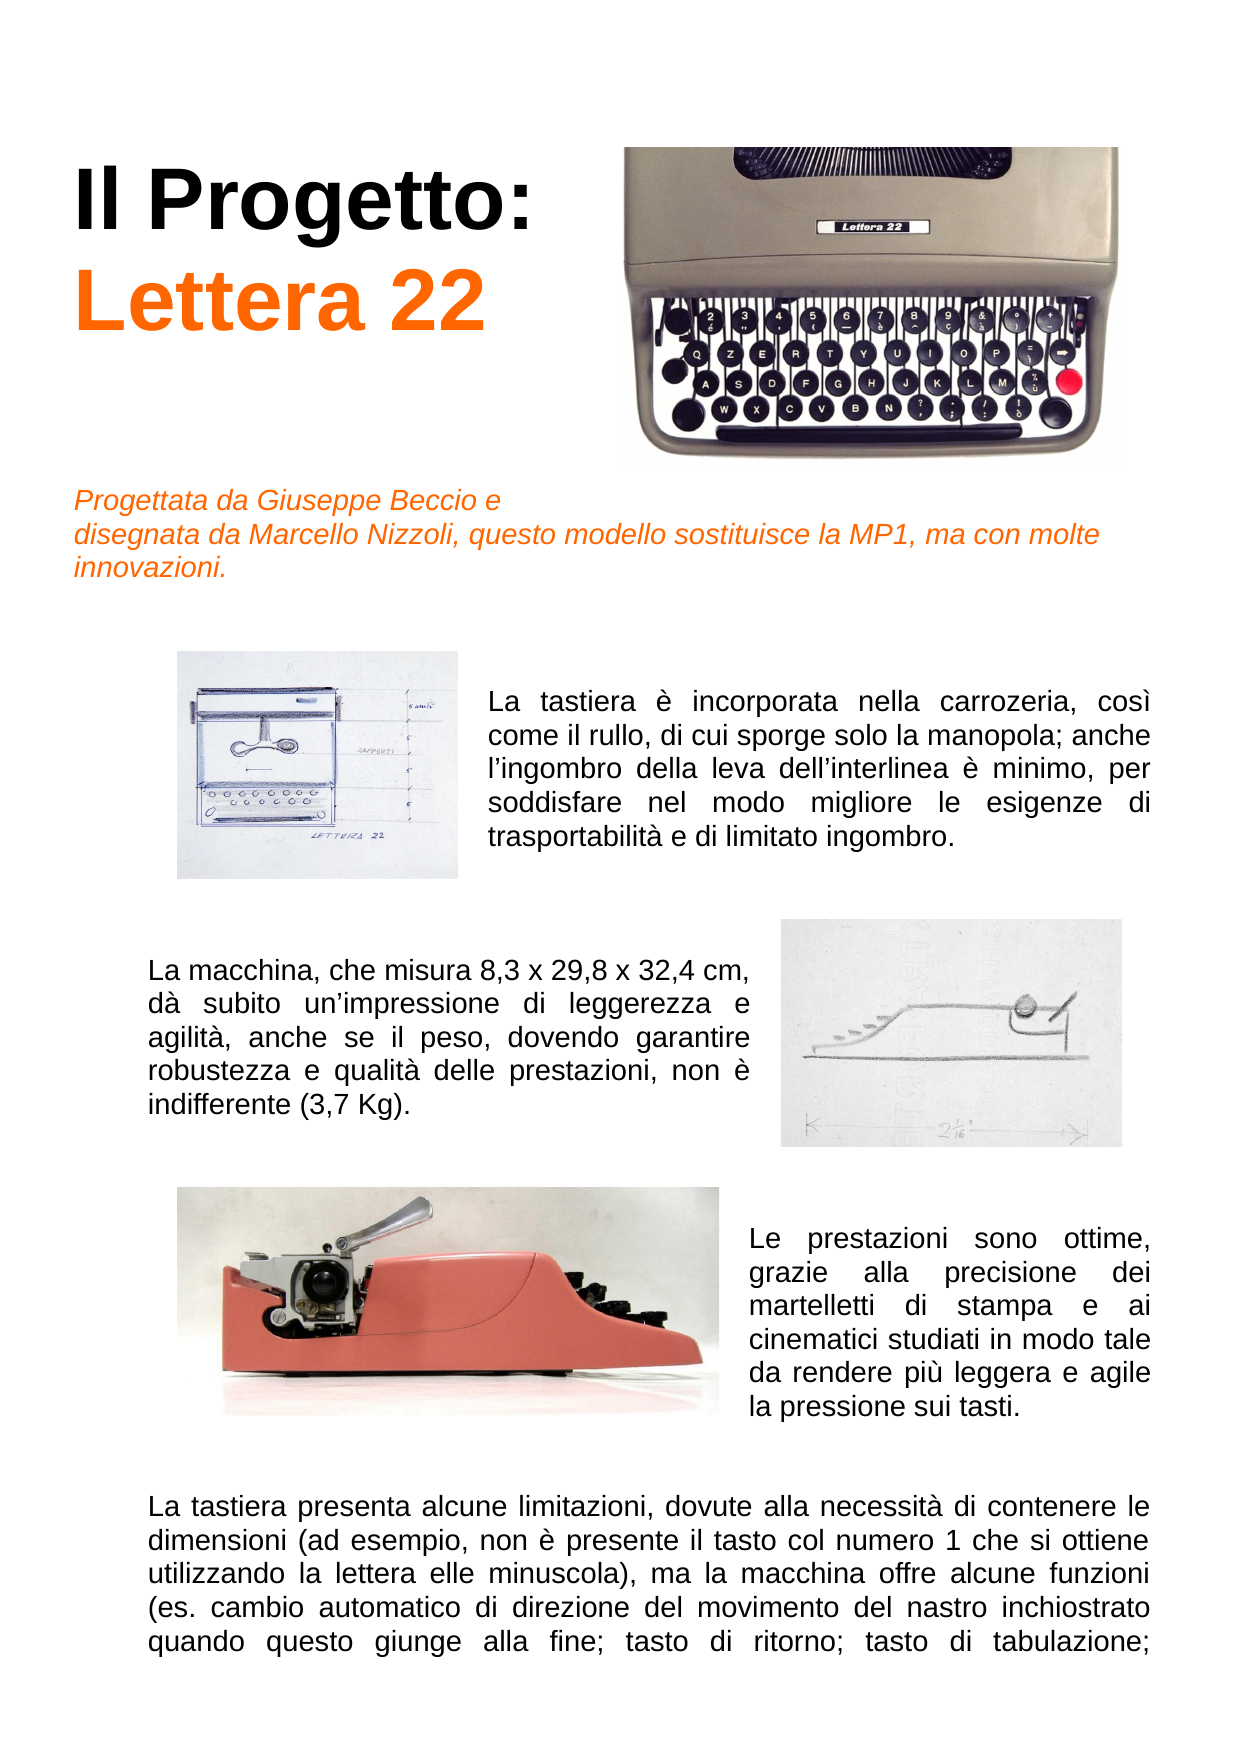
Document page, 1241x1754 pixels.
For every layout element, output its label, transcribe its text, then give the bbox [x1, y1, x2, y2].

text Progettata da Giuseppe Beccio e disegnata da Marcello Nizzoli, questo modello sostituisce la MP1, ma con molte innovazioni. [74, 483, 1152, 584]
picture [177, 651, 459, 879]
picture [620, 147, 1123, 467]
text Lettera 22 [74, 248, 620, 349]
text [1123, 248, 1152, 349]
picture [177, 1187, 720, 1416]
text La tastiera presenta alcune limitazioni, dovute alla necessità di contenere le dimensioni (ad esempio, non è presente il tasto col numero 1 che si ottiene utilizzando la lettera elle minuscola), ma la macchina offre alcune funzioni (es. cambio automatico di direzione del movimento del nastro inchiostrato quando questo giunge alla fine; tasto di ritorno; tasto di tabulazione; [148, 1489, 1152, 1657]
text La macchina, che misura 8,3 x 29,8 x 32,4 cm, dà subito un’impressione di leggerezza e agilità, anche se il peso, dovendo garantire robustezza e qualità delle prestazioni, non è indifferente (3,7 Kg). [148, 953, 780, 1121]
text Le prestazioni sono ottime, grazie alla precisione dei martelletti di stampa e ai cinematici studiati in modo tale da rendere più leggera e agile la pressione sui tasti. [148, 1221, 1152, 1422]
picture [780, 919, 1123, 1147]
text Il Progetto: [74, 148, 620, 248]
text [1123, 953, 1152, 1121]
text [1123, 148, 1152, 248]
text La tastiera è incorporata nella carrozeria, così come il rullo, di cui sporge solo la manopola; anche l’ingombro della leva dell’interlinea è minimo, per soddisfare nel modo migliore le esigenze di trasportabilità e di limitato ingombro. [459, 684, 1152, 852]
text [148, 684, 177, 852]
